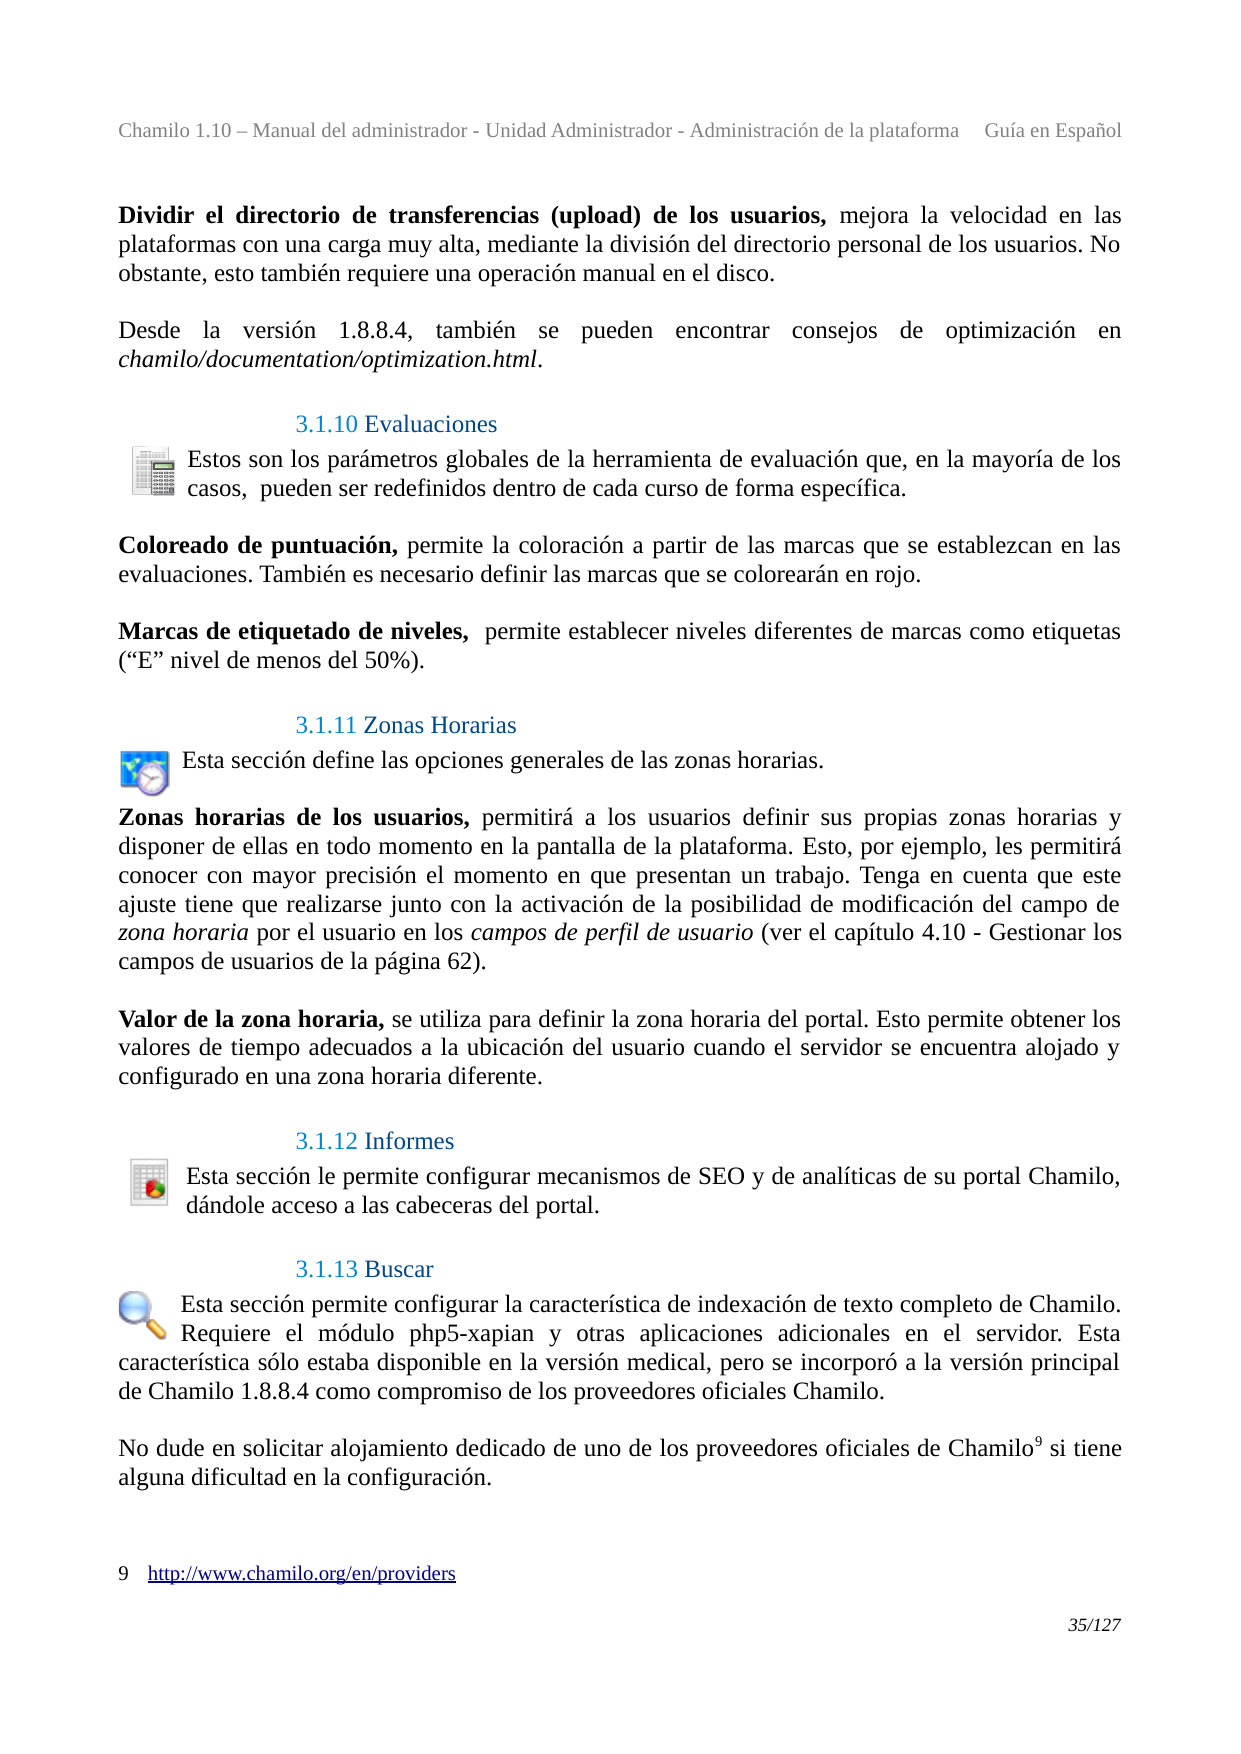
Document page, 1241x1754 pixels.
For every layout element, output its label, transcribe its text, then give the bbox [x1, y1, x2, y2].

text No dude en solicitar alojamiento dedicado de uno de los proveedores oficiales de Chamilo si tiene alguna dificultad en la configuración. [118, 1433, 1122, 1491]
text Valor de la zona horaria, se utiliza para definir la zona horaria del portal. Esto permite obtener los valores de tiempo adecuados a la ubicación del usuario cuando el servidor se encuentra alojado y configurado en una zona horaria diferente. [118, 1004, 1122, 1090]
picture [118, 1291, 169, 1342]
picture [124, 1157, 174, 1208]
text Esta sección le permite configurar mecanismos de SEO y de analíticas de su portal Chamilo, dándole acceso a las cabeceras del portal. [118, 1161, 1122, 1218]
text Coloreado de puntuación, permite la coloración a partir de las marcas que se establezcan en las evaluaciones. También es necesario definir las marcas que se colorearán en rojo. [118, 530, 1122, 588]
subtitle Zonas Horarias [295, 710, 1122, 738]
text Esta sección define las opciones generales de las zonas horarias. [118, 745, 1122, 774]
text Dividir el directorio de transferencias (upload) de los usuarios, mejora la velocidad en las plataformas con una carga muy alta, mediante la división del directorio personal de los usuarios. No obstante, esto también requiere una operación manual en el disco. [118, 200, 1122, 287]
subtitle Informes [295, 1126, 1122, 1154]
subtitle Buscar [295, 1254, 1122, 1283]
text http://www.chamilo.org/en/providers [118, 1561, 1122, 1585]
text Esta sección permite configurar la característica de indexación de texto completo de Chamilo. Requiere el módulo php5-xapian y otras aplicaciones adicionales en el servidor. Esta característica sólo estaba disponible en la versión medical, pero se incorporó a la versión principal de Chamilo 1.8.8.4 como compromiso de los proveedores oficiales Chamilo. [118, 1289, 1122, 1404]
text Marcas de etiquetado de niveles, permite establecer niveles diferentes de marcas como etiquetas (“E” nivel de menos del 50%). [118, 616, 1122, 674]
picture [125, 445, 176, 496]
picture [119, 748, 170, 799]
text Estos son los parámetros globales de la herramienta de evaluación que, en la mayoría de los casos, pueden ser redefinidos dentro de cada curso de forma específica. [118, 444, 1122, 501]
text Desde la versión 1.8.8.4, también se pueden encontrar consejos de optimización en chamilo/documentation/optimization.html. [118, 315, 1122, 373]
subtitle Evaluaciones [295, 409, 1122, 437]
text Zonas horarias de los usuarios, permitirá a los usuarios definir sus propias zonas horarias y disponer de ellas en todo momento en la pantalla de la plataforma. Esto, por ejemplo, les permitirá conocer con mayor precisión el momento en que presentan un trabajo. Tenga en cuenta que este ajuste tiene que realizarse junto con la activación de la posibilidad de modificación del campo de zona horaria por el usuario en los campos de perfil de usuario (ver el capítulo 4.10Gestionar los campos de usuarios de la página 62). [118, 802, 1122, 975]
